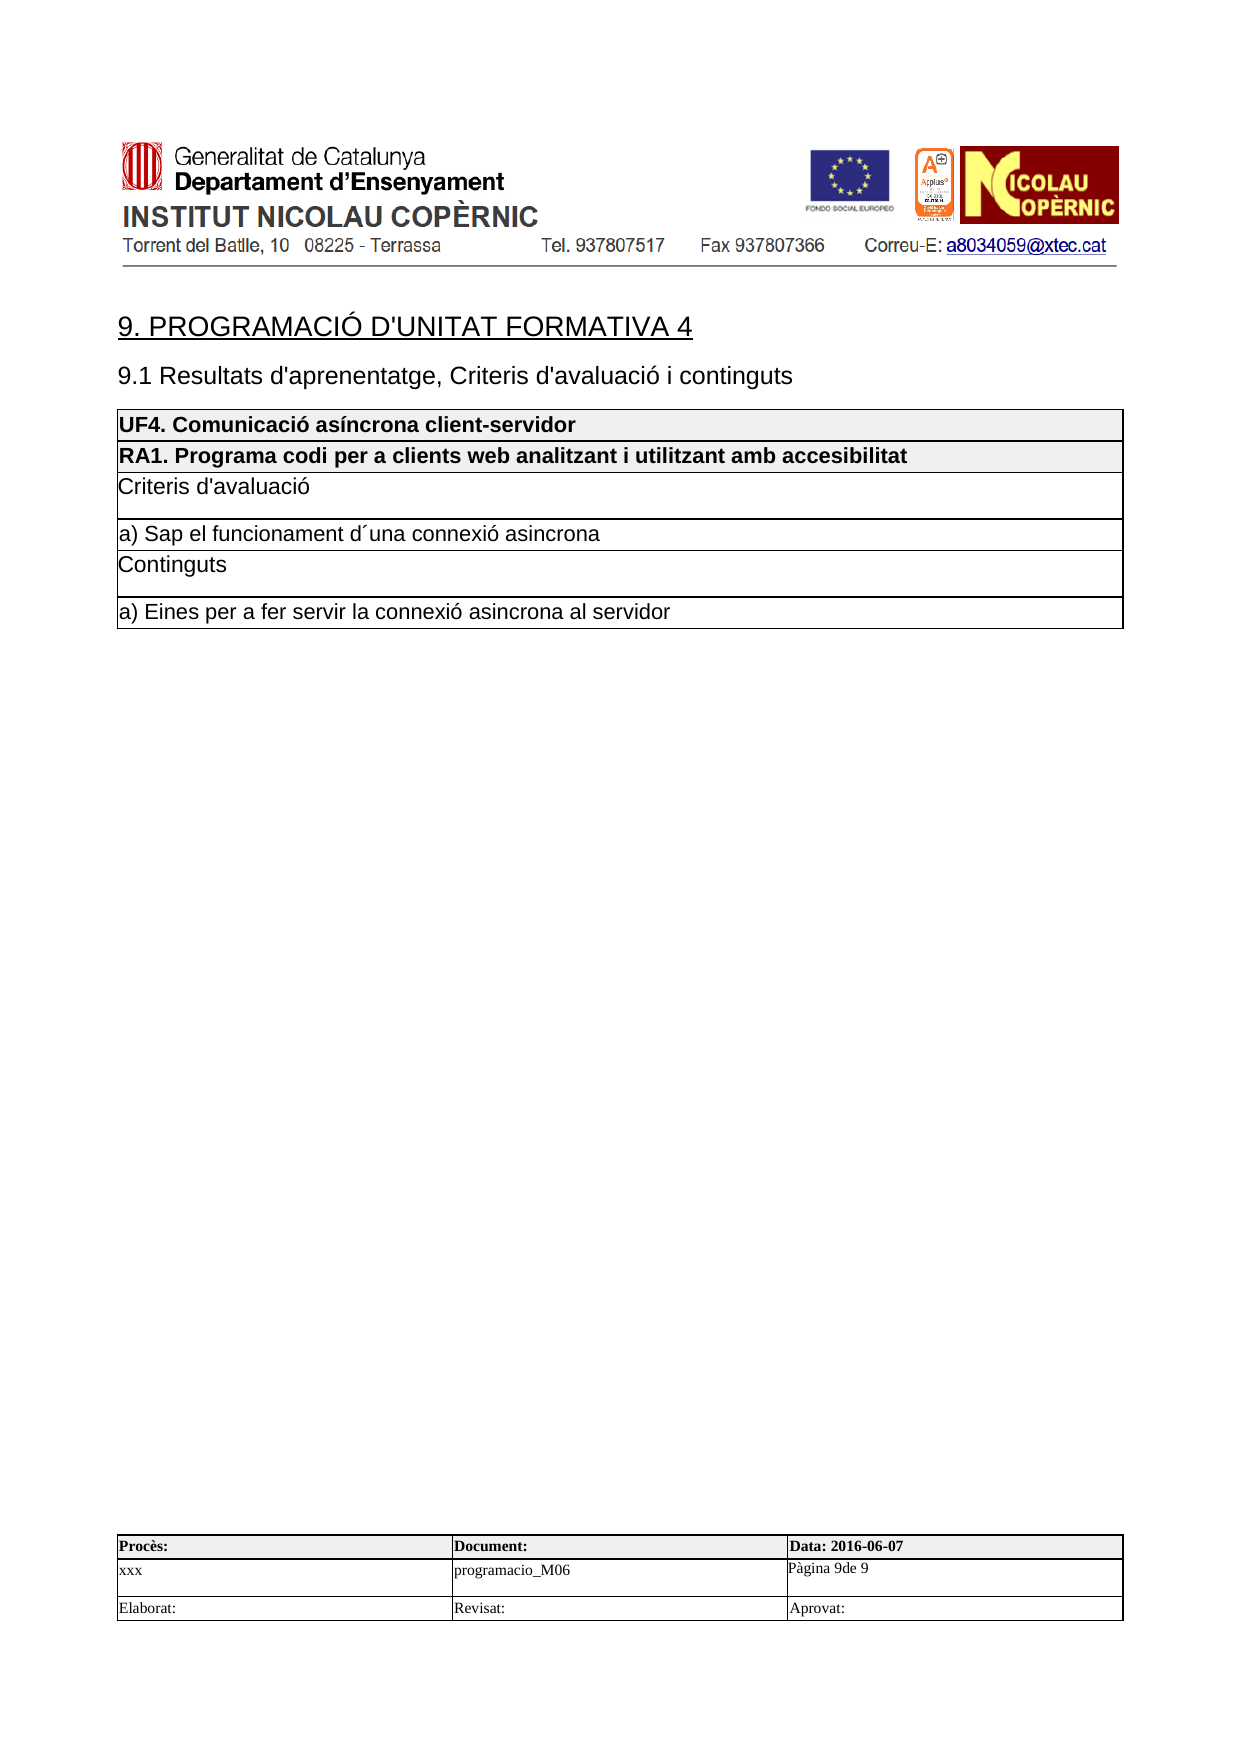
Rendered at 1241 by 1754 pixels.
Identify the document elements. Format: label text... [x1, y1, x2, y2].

text 9. PROGRAMACIÓ D'UNITAT FORMATIVA 4 [117, 310, 1123, 342]
table_cell a) Eines per a fer servir la connexió asincrona al servidor [118, 598, 1122, 628]
text 9.1 Resultats d'aprenentatge, Criteris d'avaluació i continguts [117, 361, 1123, 390]
table_cell a) Sap el funcionament d´una connexió asincrona [118, 520, 1122, 550]
table_header UF4. Comunicació asíncrona client-servidor [118, 410, 1122, 440]
table_cell RA1. Programa codi per a clients web analitzant i utilitzant amb accesibilitat [118, 442, 1122, 472]
table_cell Continguts [118, 551, 1122, 596]
table_cell Criteris d'avaluació [118, 473, 1122, 518]
